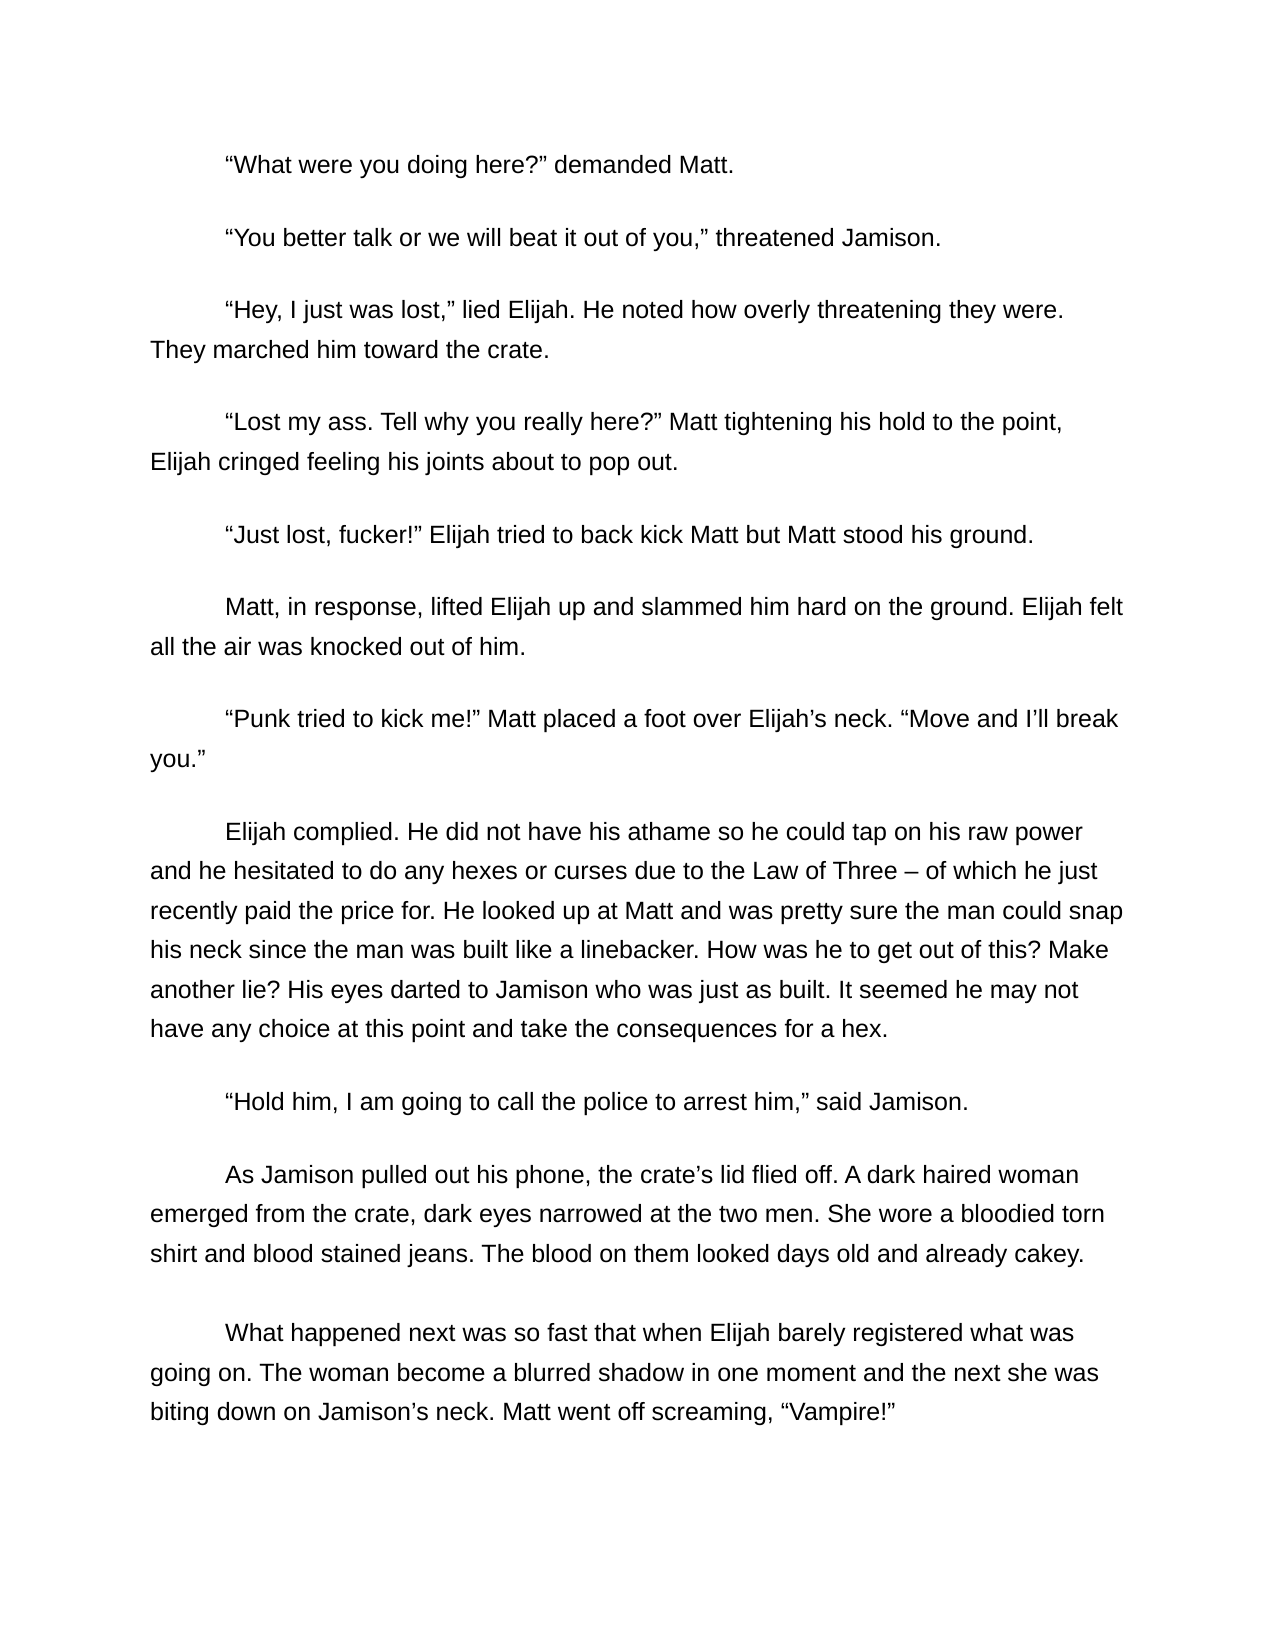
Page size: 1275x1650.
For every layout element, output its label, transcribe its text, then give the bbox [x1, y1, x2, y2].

text “Hey, I just was lost,” lied Elijah. He noted how overly threatening they were. They marched him toward the crate. [150, 295, 1125, 363]
text Matt, in response, lifted Elijah up and slammed him hard on the ground. Elijah felt all the air was knocked out of him. [150, 592, 1125, 661]
text Elijah complied. He did not have his athame so he could tap on his raw power and he hesitated to do any hexes or curses due to the Law of Three – of which he just recently paid the price for. He looked up at Matt and was pretty sure the man could snap his neck since the man was built like a linebacker. How was he to get out of this? Make another lie? His eyes darted to Jamison who was just as built. It seemed he may not have any choice at this point and take the consequences for a hex. [150, 817, 1125, 1043]
text “What were you doing here?” demanded Matt. [150, 150, 1125, 179]
text As Jamison pulled out his phone, the crate’s lid flied off. A dark haired woman emerged from the crate, dark eyes narrowed at the two men. She wore a bloodied torn shirt and blood stained jeans. The blood on them looked days old and already cakey. [150, 1160, 1125, 1268]
text “Just lost, fucker!” Elijah tried to back kick Matt but Matt stood his ground. [150, 519, 1125, 548]
text “You better talk or we will beat it out of you,” threatened Jamison. [150, 223, 1125, 251]
text “Lost my ass. Tell why you really here?” Matt tightening his hold to the point, Elijah cringed feeling his joints about to pop out. [150, 407, 1125, 476]
text What happened next was so fast that when Elijah barely registered what was going on. The woman become a blurred shadow in one moment and the next she was biting down on Jamison’s neck. Matt went off screaming, “Vampire!” [150, 1318, 1125, 1426]
text “Hold him, I am going to call the police to arrest him,” said Jamison. [150, 1087, 1125, 1116]
text “Punk tried to kick me!” Matt placed a foot over Elijah’s neck. “Move and I’ll break you.” [150, 704, 1125, 773]
